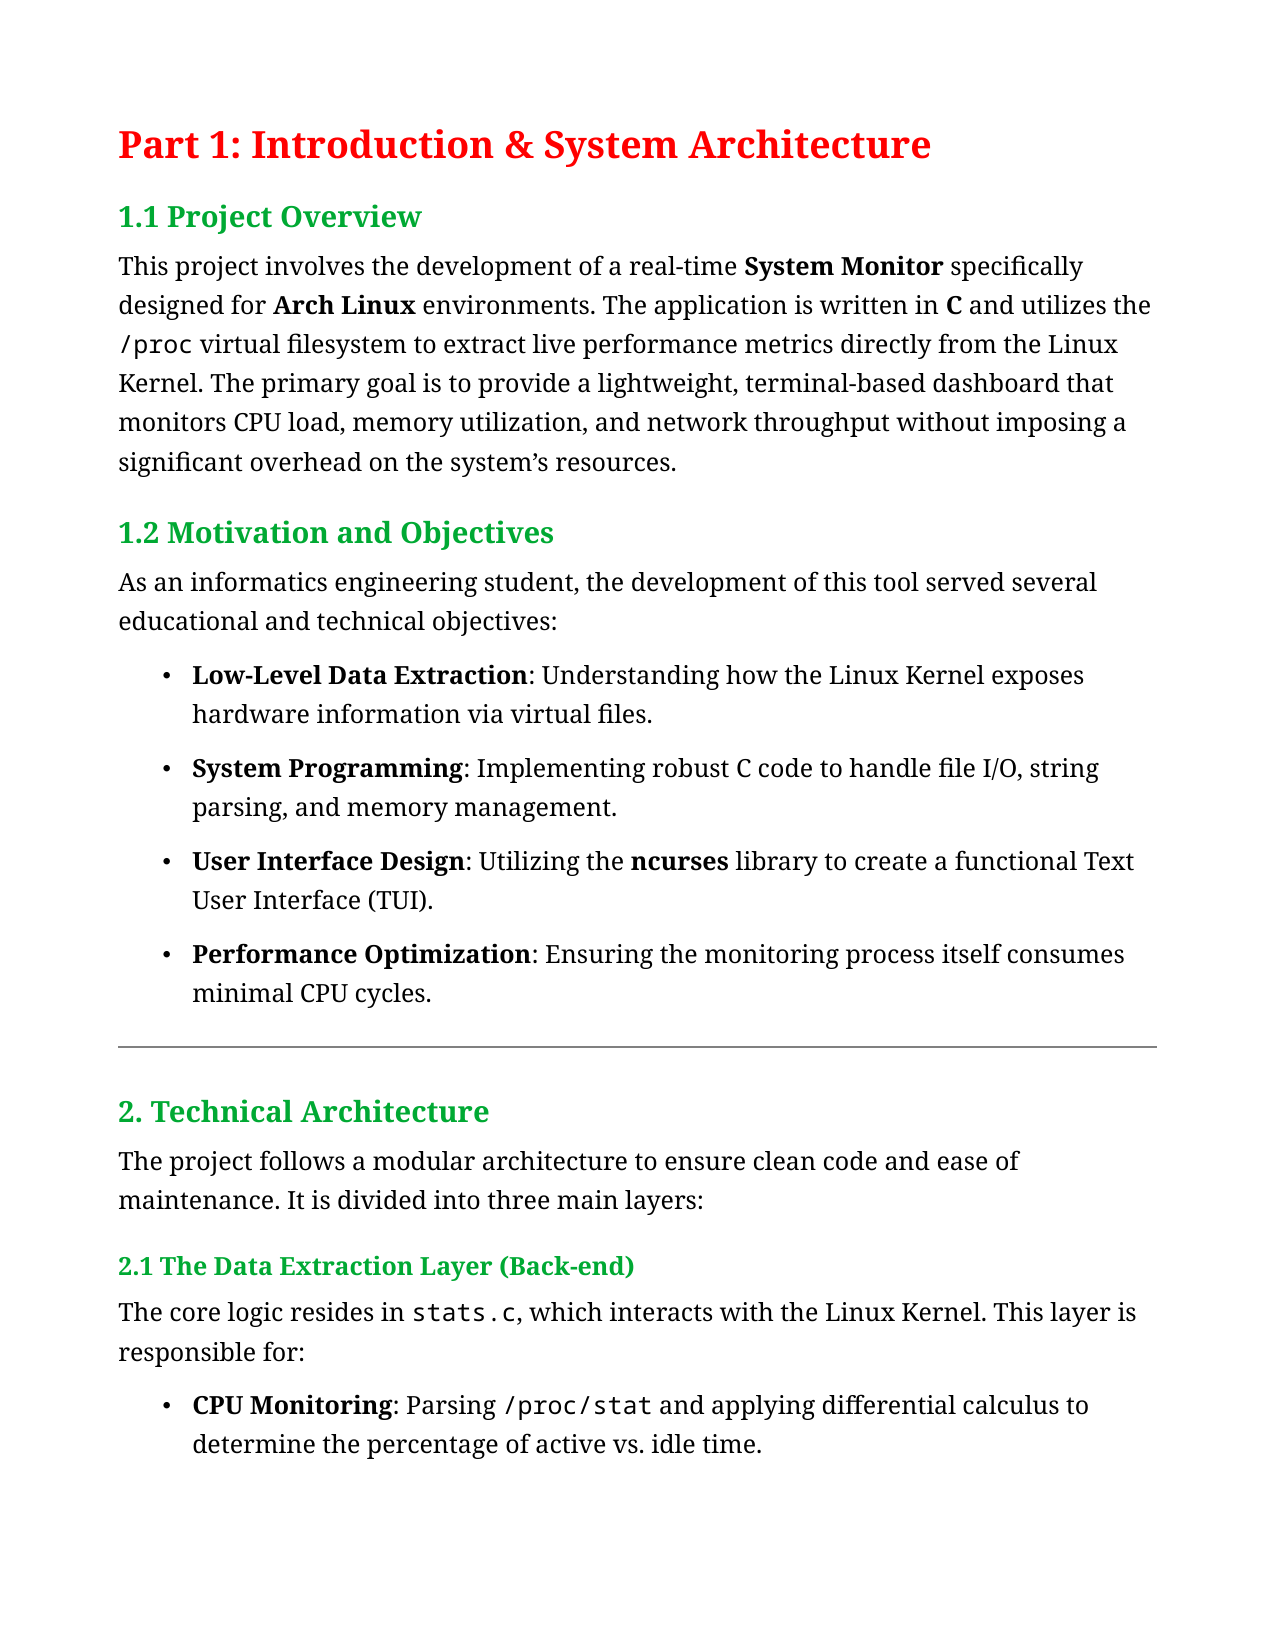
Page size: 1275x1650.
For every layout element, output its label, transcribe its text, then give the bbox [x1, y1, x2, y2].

text The core logic resides in stats.c, which interacts with the Linux Kernel. This layer is responsible for: [118, 1295, 1157, 1368]
list CPU Monitoring: Parsing /proc/stat and applying differential calculus to determine the percentage of active vs. idle time. [162, 1388, 1157, 1461]
subtitle 1.2 Motivation and Objectives [118, 513, 1157, 552]
list Performance Optimization: Ensuring the monitoring process itself consumes minimal CPU cycles. [162, 936, 1157, 1010]
text This project involves the development of a real-time System Monitor specifically designed for Arch Linux environments. The application is written in C and utilizes the /proc virtual filesystem to extract live performance metrics directly from the Linux Kernel. The primary goal is to provide a lightweight, terminal-based dashboard that monitors CPU load, memory utilization, and network throughput without imposing a significant overhead on the system’s resources. [118, 248, 1157, 478]
subtitle 1.1 Project Overview [118, 196, 1157, 236]
subtitle 2.1 The Data Extraction Layer (Back-end) [118, 1248, 1157, 1283]
subtitle 2. Technical Architecture [118, 1091, 1157, 1131]
text As an informatics engineering student, the development of this tool served several educational and technical objectives: [118, 565, 1157, 638]
text The project follows a modular architecture to ensure clean code and ease of maintenance. It is divided into three main layers: [118, 1143, 1157, 1216]
list User Interface Design: Utilizing the ncurses library to create a functional Text User Interface (TUI). [162, 843, 1157, 917]
list System Programming: Implementing robust C code to handle file I/O, string parsing, and memory management. [162, 751, 1157, 824]
list Low-Level Data Extraction: Understanding how the Linux Kernel exposes hardware information via virtual files. [162, 658, 1157, 731]
subtitle Part 1: Introduction & System Architecture [118, 118, 1157, 169]
